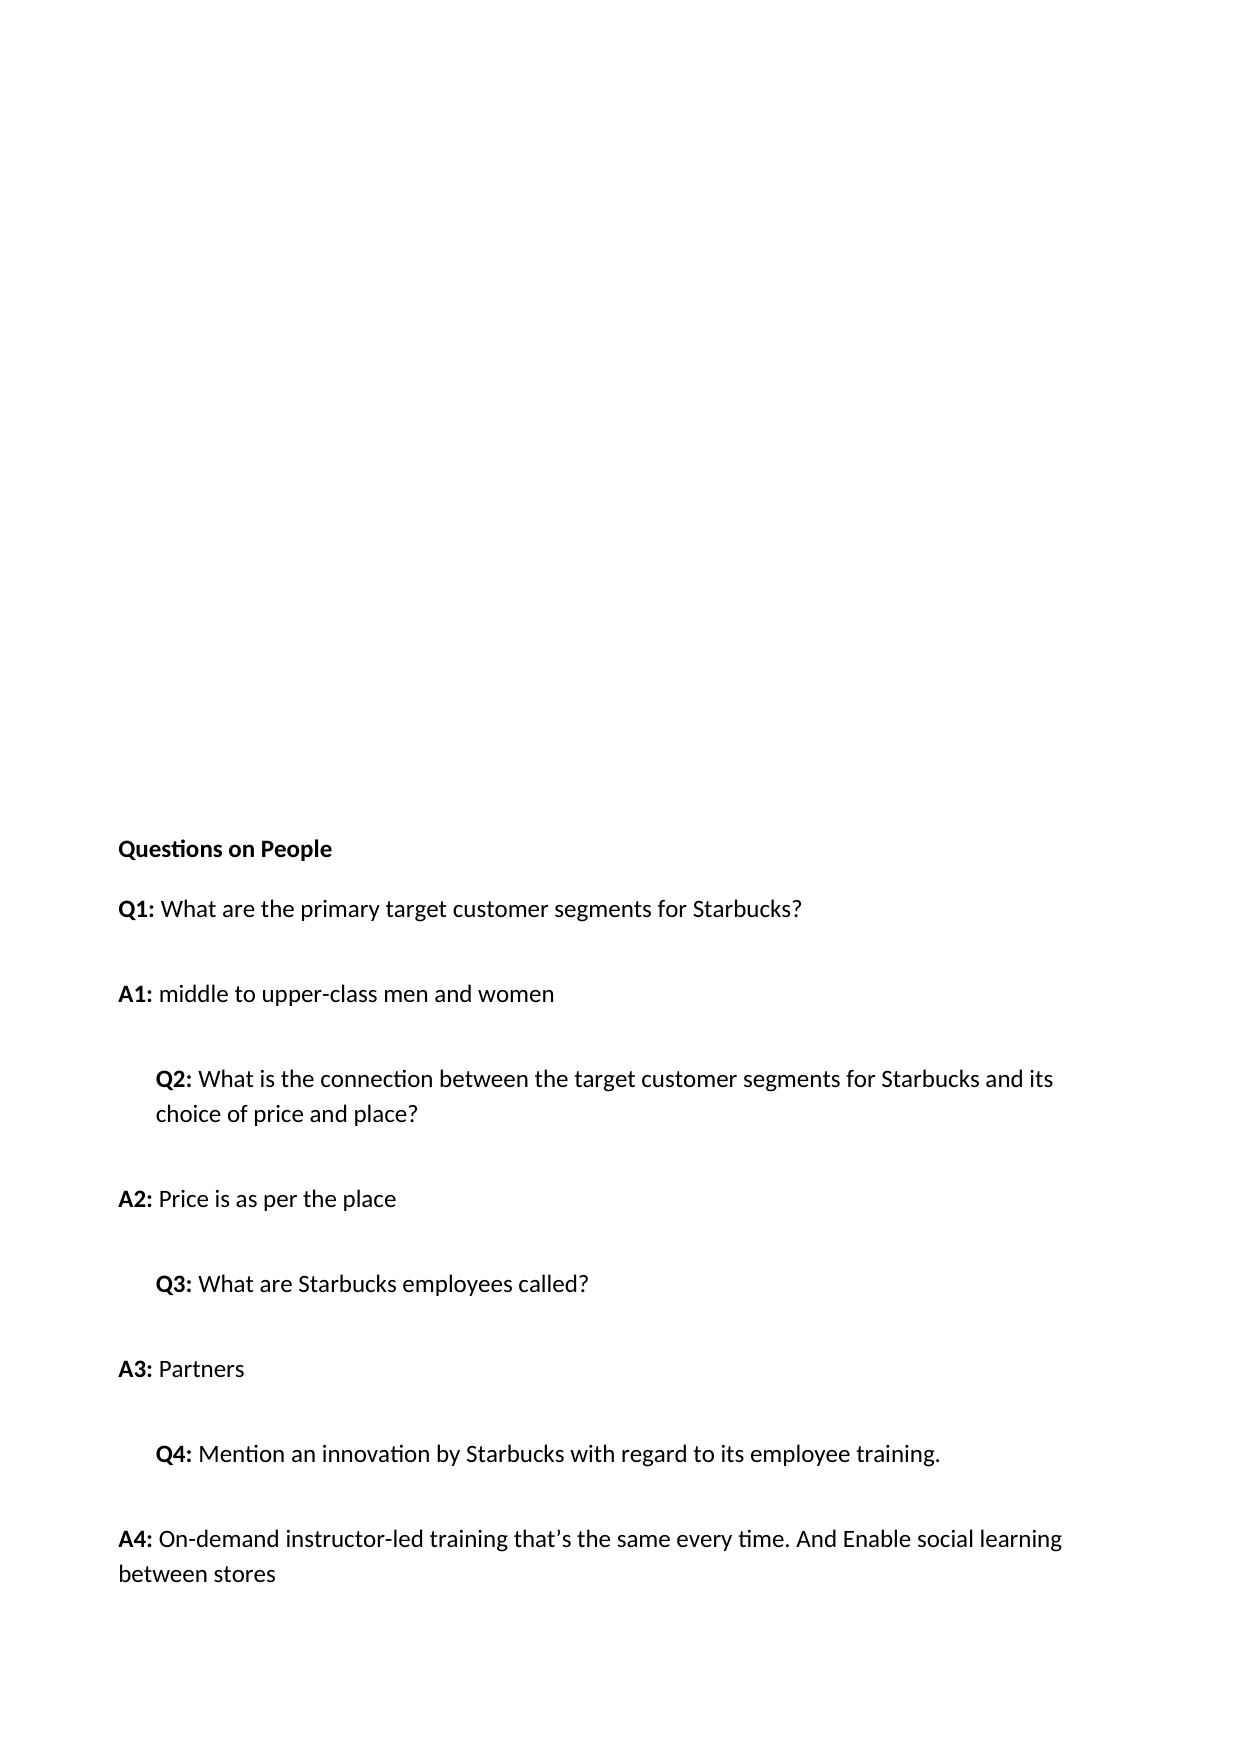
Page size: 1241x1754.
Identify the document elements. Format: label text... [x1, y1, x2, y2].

text Q3: What are Starbucks employees called? [156, 1268, 1122, 1298]
text A1: middle to upper-class men and women [118, 978, 1122, 1008]
text Q2: What is the connection between the target customer segments for Starbucks and its choice of price and place? [156, 1063, 1122, 1128]
text A4: On-demand instructor-led training that’s the same every time. And Enable social learning between stores [118, 1523, 1122, 1588]
text Q4: Mention an innovation by Starbucks with regard to its employee training. [156, 1438, 1122, 1468]
text Questions on People [118, 833, 1122, 863]
text Q1: What are the primary target customer segments for Starbucks? [118, 893, 1122, 923]
text A3: Partners [118, 1353, 1122, 1383]
text A2: Price is as per the place [118, 1183, 1122, 1213]
